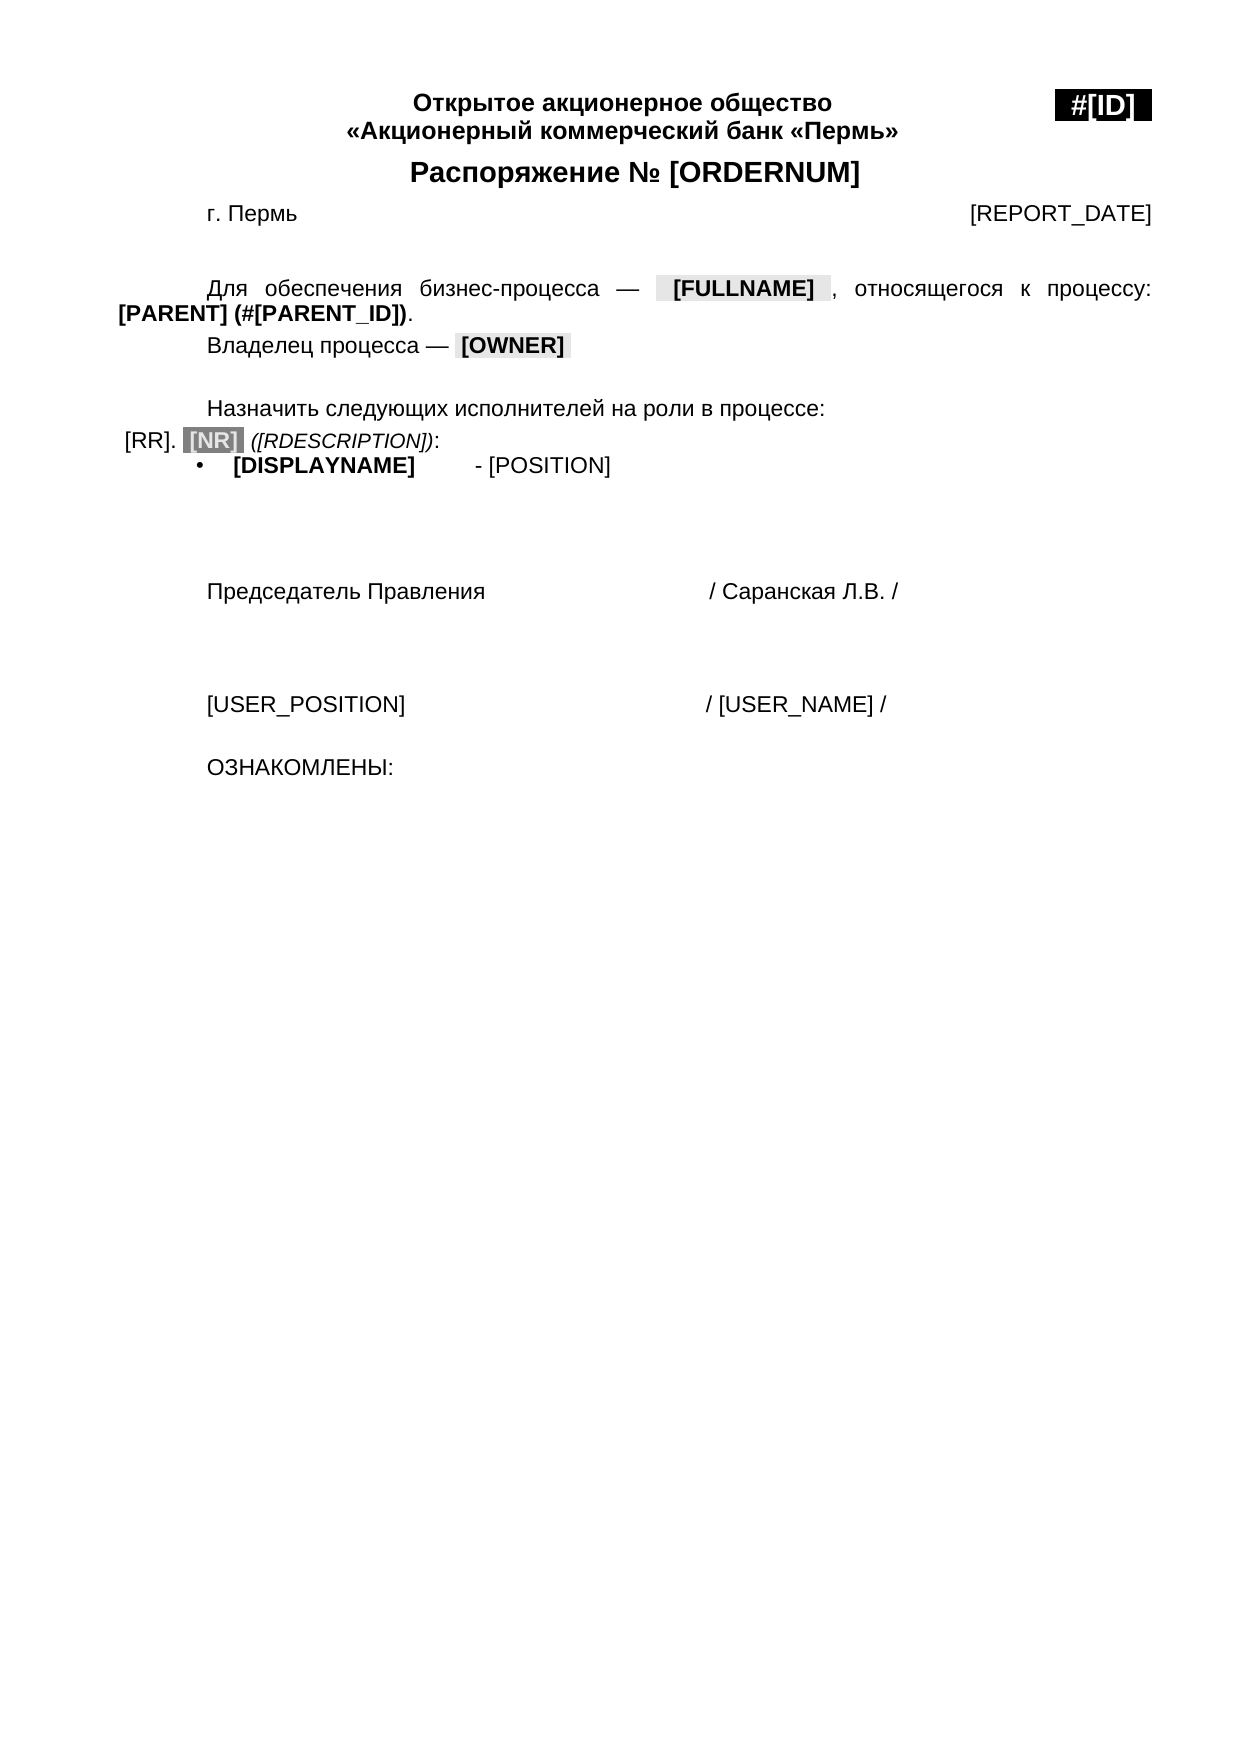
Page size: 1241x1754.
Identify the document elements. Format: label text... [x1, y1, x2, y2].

table_header Открытое акционерное общество «Акционерный коммерческий банк «Пермь» [215, 89, 1030, 156]
table_header [DISPLAYNAME] [233, 453, 474, 478]
text ОЗНАКОМЛЕНЫ: [118, 754, 1152, 780]
text [RR]. [NR] ([RDESCRIPTION]): [118, 427, 1152, 453]
text Назначить следующих исполнителей на роли в процессе: [118, 396, 1152, 421]
table_header [REPORT_DATE] [463, 201, 1152, 238]
text Владелец процесса — [OWNER] [118, 333, 1152, 358]
table_header [118, 453, 233, 478]
table_header #[ID] [1030, 89, 1152, 156]
subtitle Распоряжение № [ORDERNUM] [118, 156, 1152, 189]
text Председатель Правления / Саранская Л.В. / [118, 579, 1152, 605]
table_header г. Пермь [118, 201, 462, 238]
table_header - [POSITION] [475, 453, 1152, 478]
table_header [118, 89, 215, 156]
text [USER_POSITION] / [USER_NAME] / [118, 691, 1152, 717]
text Для обеспечения бизнес-процесса — [FULLNAME] , относящегося к процессу: [PARENT] (#[PARENT_ID]). [118, 275, 1152, 327]
